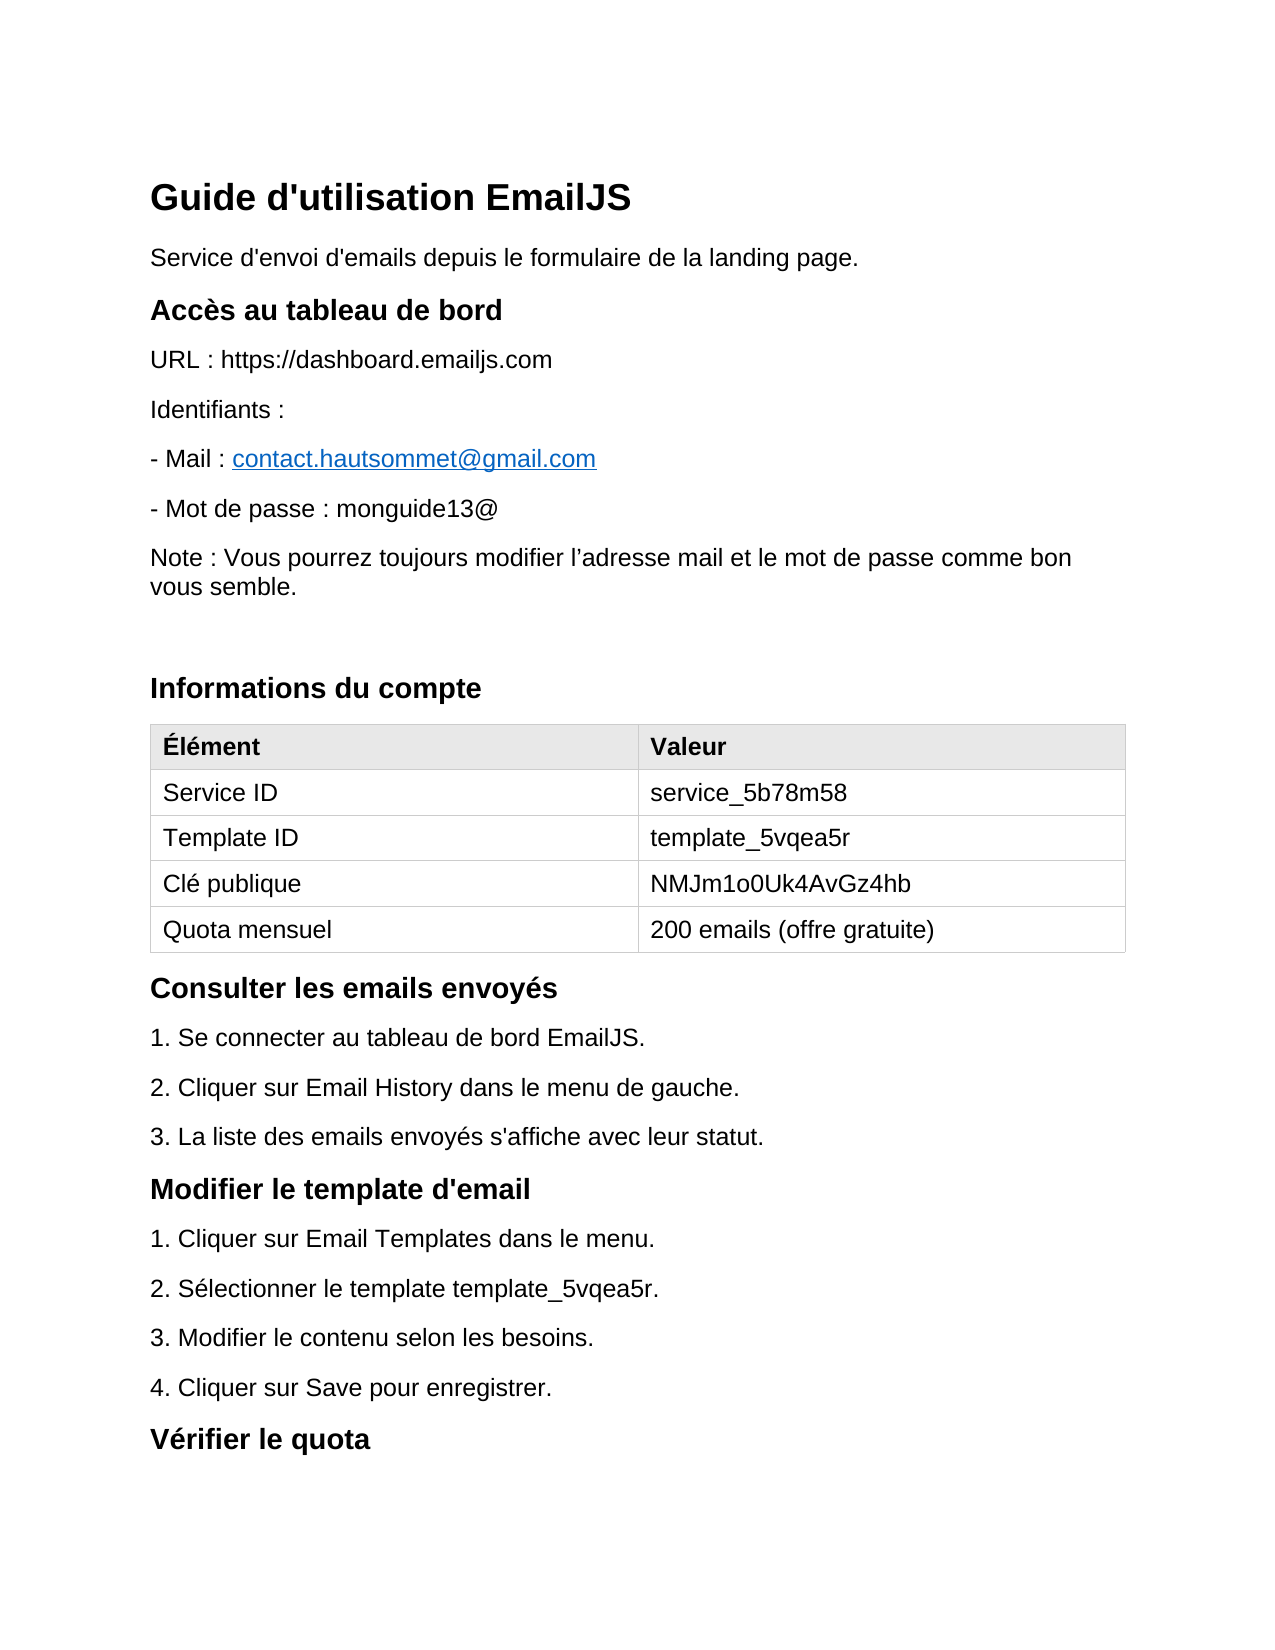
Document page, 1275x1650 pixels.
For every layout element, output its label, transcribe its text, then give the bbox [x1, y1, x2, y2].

text Service d'envoi d'emails depuis le formulaire de la landing page. [150, 243, 1125, 272]
table_cell Template ID [151, 816, 638, 860]
table_cell NMJm1o0Uk4AvGz4hb [639, 861, 1125, 906]
subtitle Vérifier le quota [150, 1422, 1125, 1456]
table_cell Service ID [151, 770, 638, 815]
subtitle Consulter les emails envoyés [150, 971, 1125, 1004]
text 2. Cliquer sur Email History dans le menu de gauche. [150, 1072, 1125, 1101]
table_cell 200 emails (offre gratuite) [639, 907, 1125, 952]
text 3. La liste des emails envoyés s'affiche avec leur statut. [150, 1122, 1125, 1151]
text 1. Cliquer sur Email Templates dans le menu. [150, 1224, 1125, 1253]
text 2. Sélectionner le template template_5vqea5r. [150, 1273, 1125, 1302]
text 4. Cliquer sur Save pour enregistrer. [150, 1373, 1125, 1401]
table_cell Quota mensuel [151, 907, 638, 952]
table_cell service_5b78m58 [639, 770, 1125, 815]
text 1. Se connecter au tableau de bord EmailJS. [150, 1023, 1125, 1052]
table_header Valeur [639, 725, 1125, 769]
text - Mail : contact.hautsommet@gmail.com [150, 444, 1125, 473]
text URL : https://dashboard.emailjs.com [150, 345, 1125, 374]
subtitle Informations du compte [150, 671, 1125, 705]
table_header Élément [151, 725, 638, 769]
text Note : Vous pourrez toujours modifier l’adresse mail et le mot de passe comme bon vous semble. [150, 543, 1125, 601]
text Identifiants : [150, 394, 1125, 423]
subtitle Accès au tableau de bord [150, 293, 1125, 326]
table_cell Clé publique [151, 861, 638, 906]
text - Mot de passe : monguide13@ [150, 494, 1125, 522]
subtitle Modifier le template d'email [150, 1172, 1125, 1205]
text 3. Modifier le contenu selon les besoins. [150, 1323, 1125, 1352]
subtitle Guide d'utilisation EmailJS [150, 175, 1125, 218]
table_cell template_5vqea5r [639, 816, 1125, 860]
